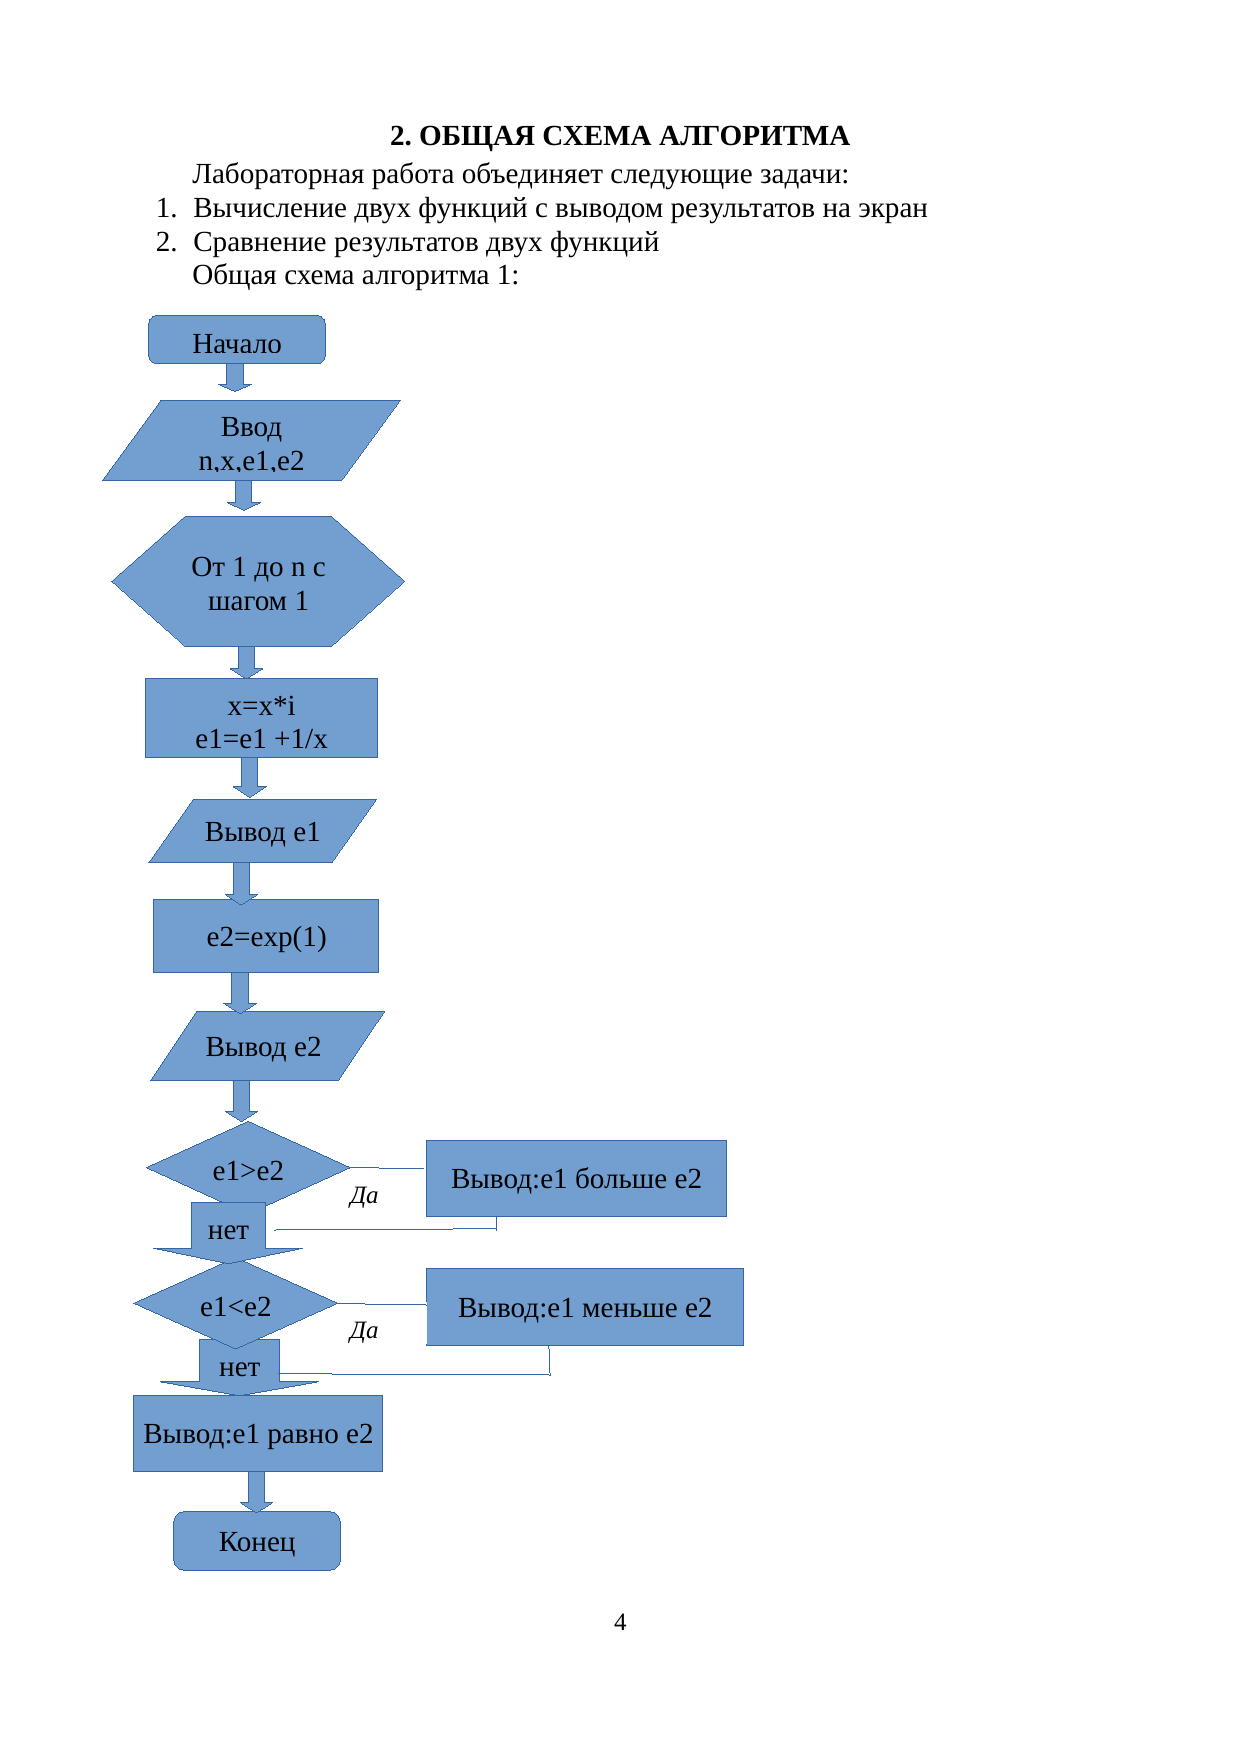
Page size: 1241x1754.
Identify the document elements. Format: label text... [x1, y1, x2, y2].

text e1=e1 +1/x [154, 721, 369, 749]
text Вывод е2 [205, 1029, 330, 1063]
text Вывод:е1 меньше е2 [435, 1290, 735, 1324]
text e1>e2 [206, 1153, 290, 1182]
text [350, 1302, 427, 1315]
text Общая схема алгоритма 1: [118, 257, 1122, 291]
text Лабораторная работа объединяет следующие задачи: [118, 157, 1122, 190]
text Начало [160, 327, 314, 353]
list Вычисление двух функций с выводом результатов на экран [156, 190, 1122, 224]
text нет [200, 1212, 257, 1246]
text e1<e2 [194, 1289, 278, 1317]
text нет [209, 1349, 270, 1380]
text [350, 1167, 424, 1180]
subtitle 2. ОБЩАЯ СХЕМА АЛГОРИТМА [118, 118, 1122, 152]
text Вывод:е1 больше е2 [435, 1161, 717, 1195]
text От 1 до n с шагом 1 [175, 549, 342, 613]
text Да [350, 1315, 427, 1344]
text e2=exp(1) [163, 919, 370, 952]
text Конец [186, 1524, 328, 1558]
text x=x*i [154, 688, 369, 721]
text Вывод:е1 равно е2 [143, 1416, 374, 1450]
list Сравнение результатов двух функций [156, 224, 1122, 257]
text Ввод n,x,e1,e2 [170, 409, 333, 471]
text Да [350, 1180, 424, 1209]
text Вывод e1 [202, 814, 323, 848]
